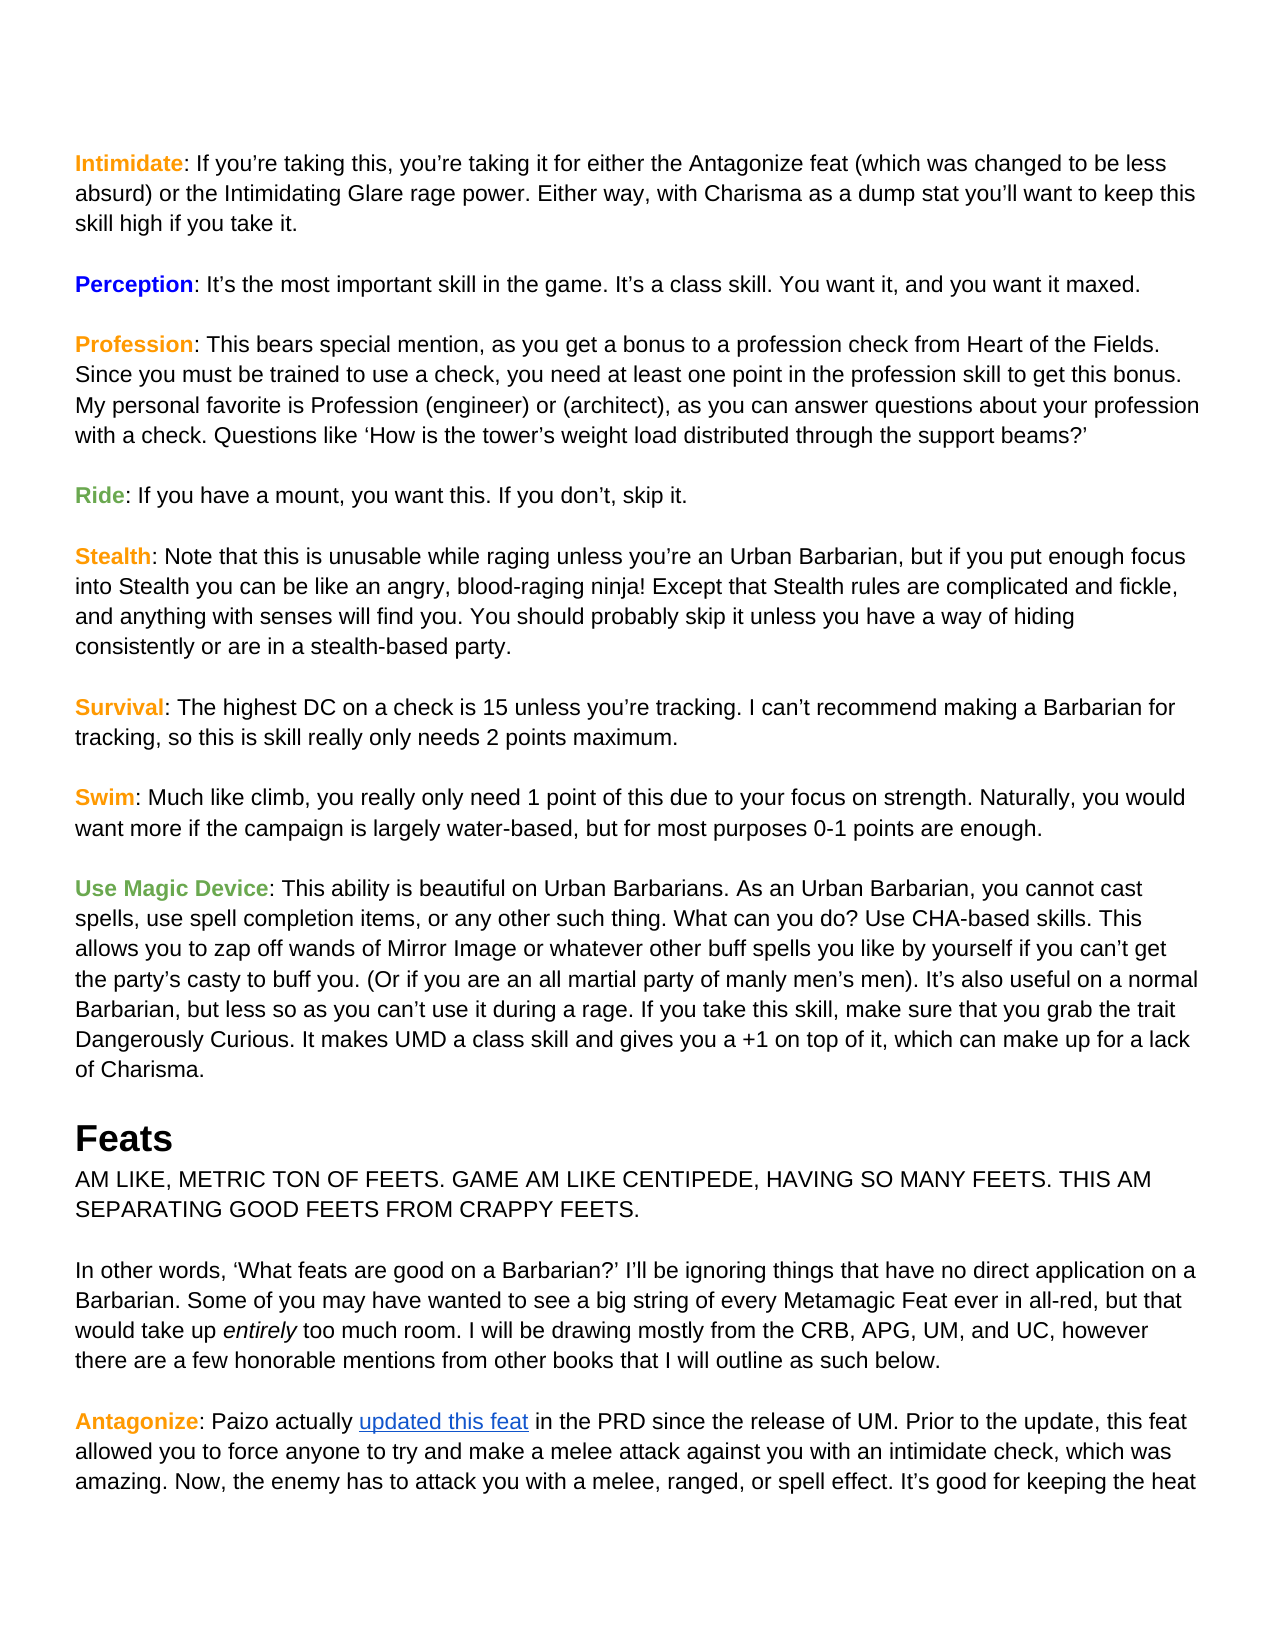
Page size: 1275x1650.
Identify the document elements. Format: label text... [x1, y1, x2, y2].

text Stealth: Note that this is unusable while raging unless you’re an Urban Barbarian, but if you put enough focus into Stealth you can be like an angry, blood-raging ninja! Except that Stealth rules are complicated and fickle, and anything with senses will find you. You should probably skip it unless you have a way of hiding consistently or are in a stealth-based party. [75, 543, 1200, 660]
text Intimidate: If you’re taking this, you’re taking it for either the Antagonize feat (which was changed to be less absurd) or the Intimidating Glare rage power. Either way, with Charisma as a dump stat you’ll want to keep this skill high if you take it. [75, 150, 1200, 237]
text Perception: It’s the most important skill in the game. It’s a class skill. You want it, and you want it maxed. [75, 271, 1200, 297]
text Feats [75, 1117, 1200, 1160]
text Survival: The highest DC on a check is 15 unless you’re tracking. I can’t recommend making a Barbarian for tracking, so this is skill really only needs 2 points maximum. [75, 694, 1200, 750]
text Antagonize: Paizo actually updated this feat in the PRD since the release of UM. Prior to the update, this feat allowed you to force anyone to try and make a melee attack against you with an intimidate check, which was amazing. Now, the enemy has to attack you with a melee, ranged, or spell effect. It’s good for keeping the heat [75, 1408, 1200, 1495]
text Ride: If you have a mount, you want this. If you don’t, skip it. [75, 482, 1200, 509]
text AM LIKE, METRIC TON OF FEETS. GAME AM LIKE CENTIPEDE, HAVING SO MANY FEETS. THIS AM SEPARATING GOOD FEETS FROM CRAPPY FEETS. [75, 1166, 1200, 1223]
text Swim: Much like climb, you really only need 1 point of this due to your focus on strength. Naturally, you would want more if the campaign is largely water-based, but for most purposes 0-1 points are enough. [75, 784, 1200, 841]
text In other words, ‘What feats are good on a Barbarian?’ I’ll be ignoring things that have no direct application on a Barbarian. Some of you may have wanted to see a big string of every Metamagic Feat ever in all-red, but that would take up entirely too much room. I will be drawing mostly from the CRB, APG, UM, and UC, however there are a few honorable mentions from other books that I will outline as such below. [75, 1257, 1200, 1374]
text Profession: This bears special mention, as you get a bonus to a profession check from Heart of the Fields. Since you must be trained to use a check, you need at least one point in the profession skill to get this bonus. My personal favorite is Profession (engineer) or (architect), as you can answer questions about your profession with a check. Questions like ‘How is the tower’s weight load distributed through the support beams?’ [75, 331, 1200, 448]
text Use Magic Device: This ability is beautiful on Urban Barbarians. As an Urban Barbarian, you cannot cast spells, use spell completion items, or any other such thing. What can you do? Use CHA-based skills. This allows you to zap off wands of Mirror Image or whatever other buff spells you like by yourself if you can’t get the party’s casty to buff you. (Or if you are an all martial party of manly men’s men). It’s also useful on a normal Barbarian, but less so as you can’t use it during a rage. If you take this skill, make sure that you grab the trait Dangerously Curious. It makes UMD a class skill and gives you a +1 on top of it, which can make up for a lack of Charisma. [75, 875, 1200, 1083]
